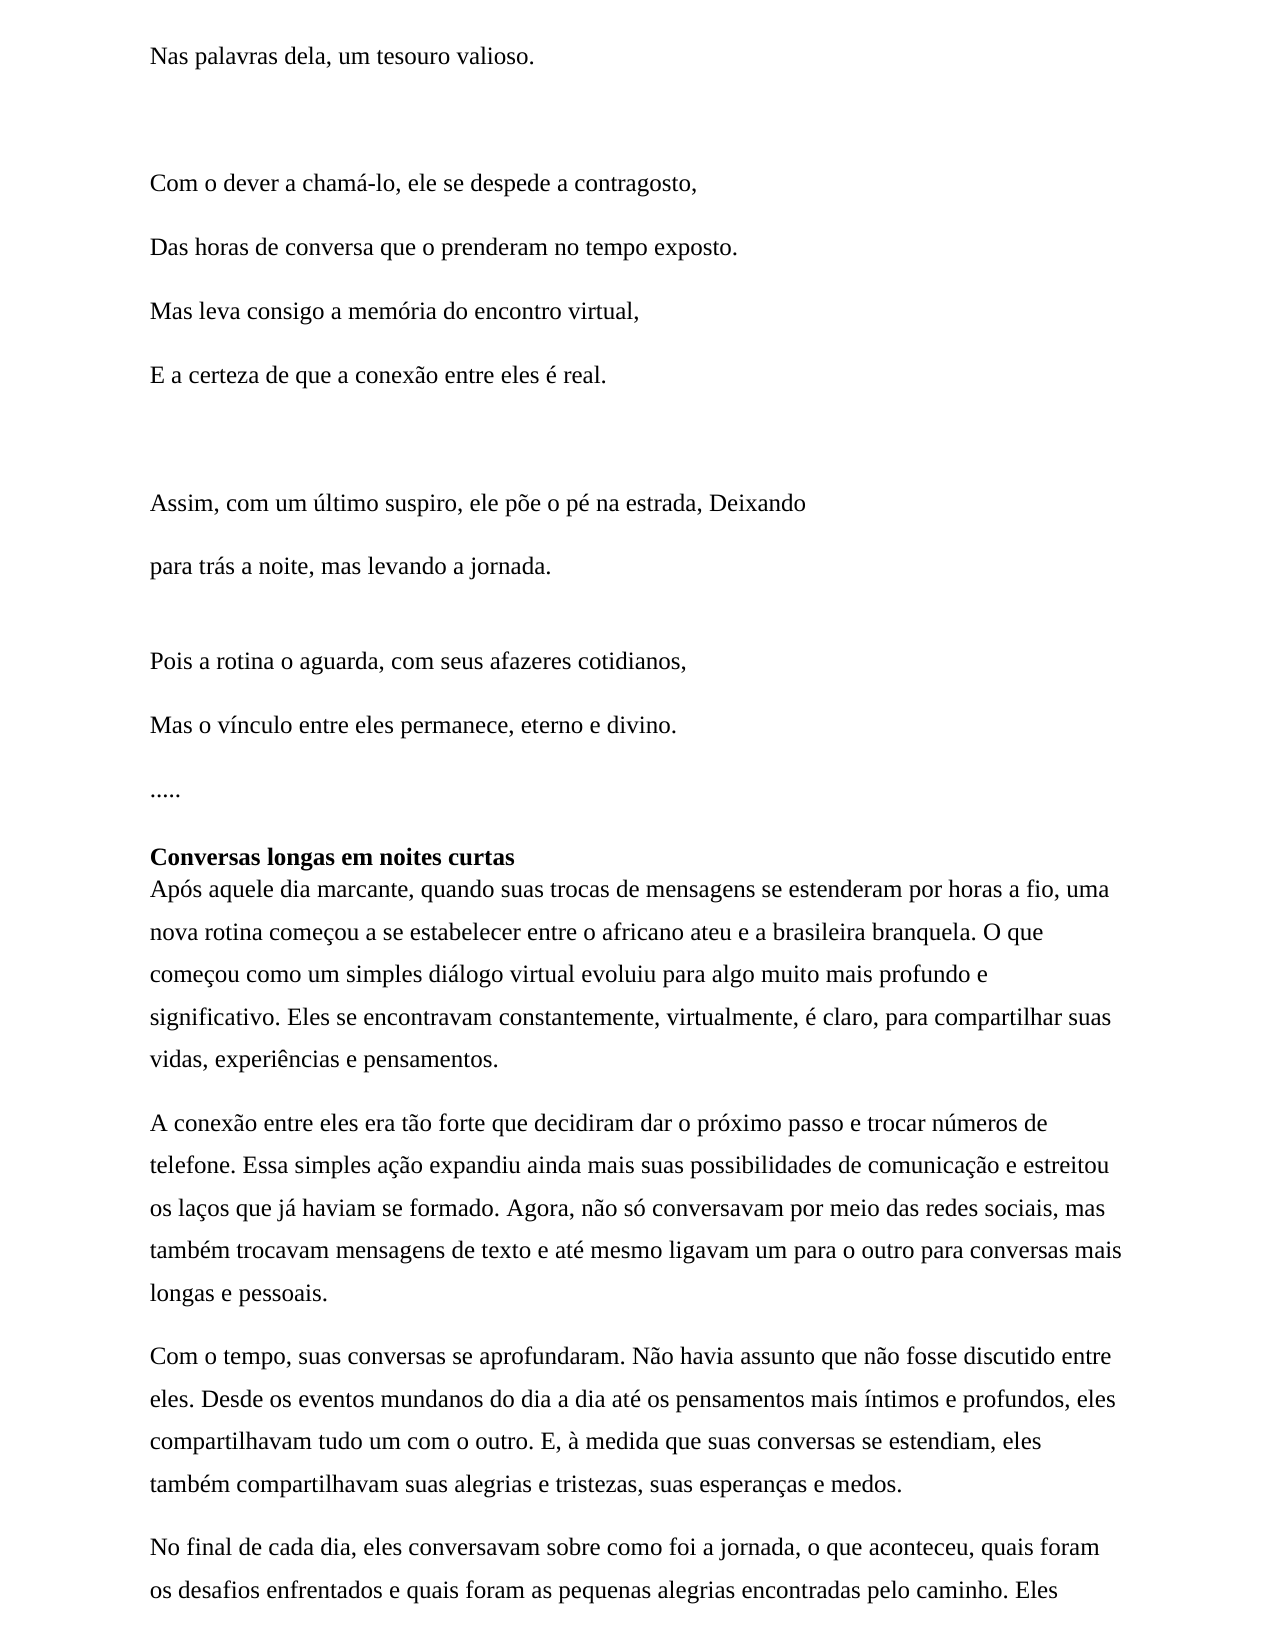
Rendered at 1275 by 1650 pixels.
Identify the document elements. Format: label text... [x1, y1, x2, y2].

text E a certeza de que a conexão entre eles é real. [149, 360, 1125, 389]
text Mas leva consigo a memória do encontro virtual, [149, 296, 1125, 325]
text Após aquele dia marcante, quando suas trocas de mensagens se estenderam por horas a fio, uma nova rotina começou a se estabelecer entre o africano ateu e a brasileira branquela. O que começou como um simples diálogo virtual evoluiu para algo muito mais profundo e significativo. Eles se encontravam constantemente, virtualmente, é claro, para compartilhar suas vidas, experiências e pensamentos. [149, 874, 1125, 1073]
text ..... [149, 774, 1125, 803]
text A conexão entre eles era tão forte que decidiram dar o próximo passo e trocar números de telefone. Essa simples ação expandiu ainda mais suas possibilidades de comunicação e estreitou os laços que já haviam se formado. Agora, não só conversavam por meio das redes sociais, mas também trocavam mensagens de texto e até mesmo ligavam um para o outro para conversas mais longas e pessoais. [149, 1108, 1125, 1307]
text Com o dever a chamá-lo, ele se despede a contragosto, [149, 168, 1125, 197]
text Mas o vínculo entre eles permanece, eterno e divino. [149, 710, 1125, 739]
text No final de cada dia, eles conversavam sobre como foi a jornada, o que aconteceu, quais foram os desafios enfrentados e quais foram as pequenas alegrias encontradas pelo caminho. Eles [149, 1532, 1125, 1604]
text Assim, com um último suspiro, ele põe o pé na estrada, Deixando para trás a noite, mas levando a jornada. [149, 488, 807, 580]
text Com o tempo, suas conversas se aprofundaram. Não havia assunto que não fosse discutido entre eles. Desde os eventos mundanos do dia a dia até os pensamentos mais íntimos e profundos, eles compartilhavam tudo um com o outro. E, à medida que suas conversas se estendiam, eles também compartilhavam suas alegrias e tristezas, suas esperanças e medos. [149, 1341, 1125, 1497]
text Das horas de conversa que o prenderam no tempo exposto. [149, 232, 1125, 261]
subtitle Conversas longas em noites curtas [149, 842, 1125, 871]
text Nas palavras dela, um tesouro valioso. [149, 41, 1125, 70]
text Pois a rotina o aguarda, com seus afazeres cotidianos, [149, 646, 1125, 675]
